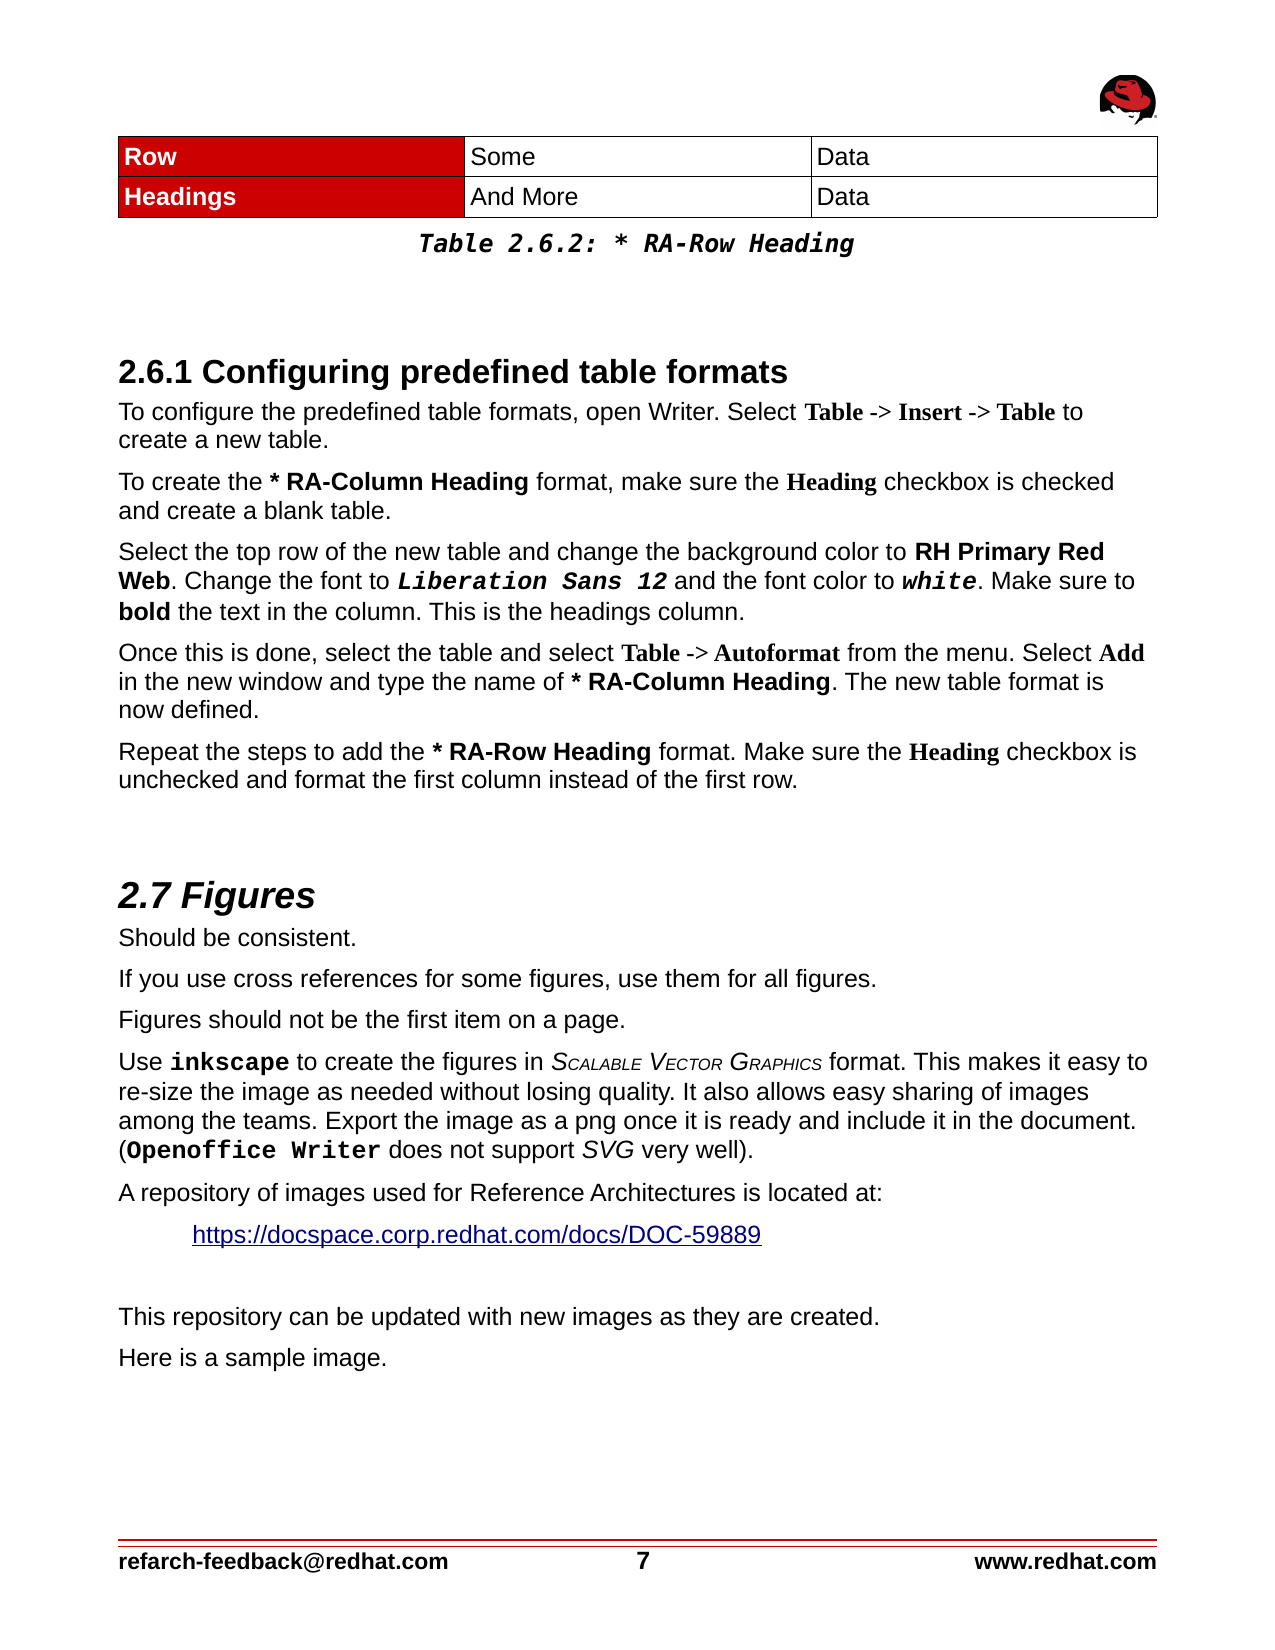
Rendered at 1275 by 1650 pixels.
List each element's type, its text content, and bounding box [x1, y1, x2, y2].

table_cell Headings [119, 177, 464, 217]
text A repository of images used for Reference Architectures is located at: [118, 1178, 1157, 1207]
text Select the top row of the new table and change the background color to RH Primary Red Web. Change the font to Liberation Sans 12 and the font color to white. Make sure to bold the text in the column. This is the headings column. [118, 537, 1157, 625]
table_cell And More [465, 177, 811, 217]
text If you use cross references for some figures, use them for all figures. [118, 964, 1157, 993]
text To configure the predefined table formats, open Writer. Select Table -> Insert -> Table to create a new table. [118, 397, 1157, 454]
text To create the * RA-Column Heading format, make sure the Heading checkbox is checked and create a blank table. [118, 467, 1157, 524]
text Table 2.6.2: * RA-Row Heading [118, 229, 1157, 258]
table_header Data [812, 137, 1157, 176]
subtitle Configuring predefined table formats [118, 352, 1157, 391]
text Repeat the steps to add the * RA-Row Heading format. Make sure the Heading checkbox is unchecked and format the first column instead of the first row. [118, 737, 1157, 794]
table_header Row [119, 137, 464, 176]
text Figures should not be the first item on a page. [118, 1005, 1157, 1034]
text Here is a sample image. [118, 1343, 1157, 1372]
text Use inkscape to create the figures in Scalable Vector Graphics format. This makes it easy to re-size the image as needed without losing quality. It also allows easy sharing of images among the teams. Export the image as a png once it is ready and include it in the document. (Openoffice Writer does not support SVG very well). [118, 1046, 1157, 1166]
text Once this is done, select the table and select Table -> Autoformat from the menu. Select Add in the new window and type the name of * RA-Column Heading. The new table format is now defined. [118, 638, 1157, 724]
subtitle Figures [118, 873, 1157, 917]
text Should be consistent. [118, 923, 1157, 951]
picture [1099, 75, 1157, 131]
table_cell Data [812, 177, 1157, 217]
text This repository can be updated with new images as they are created. [118, 1302, 1157, 1331]
text https://docspace.corp.redhat.com/docs/DOC-59889 [118, 1219, 1157, 1248]
table_header Some [465, 137, 811, 176]
